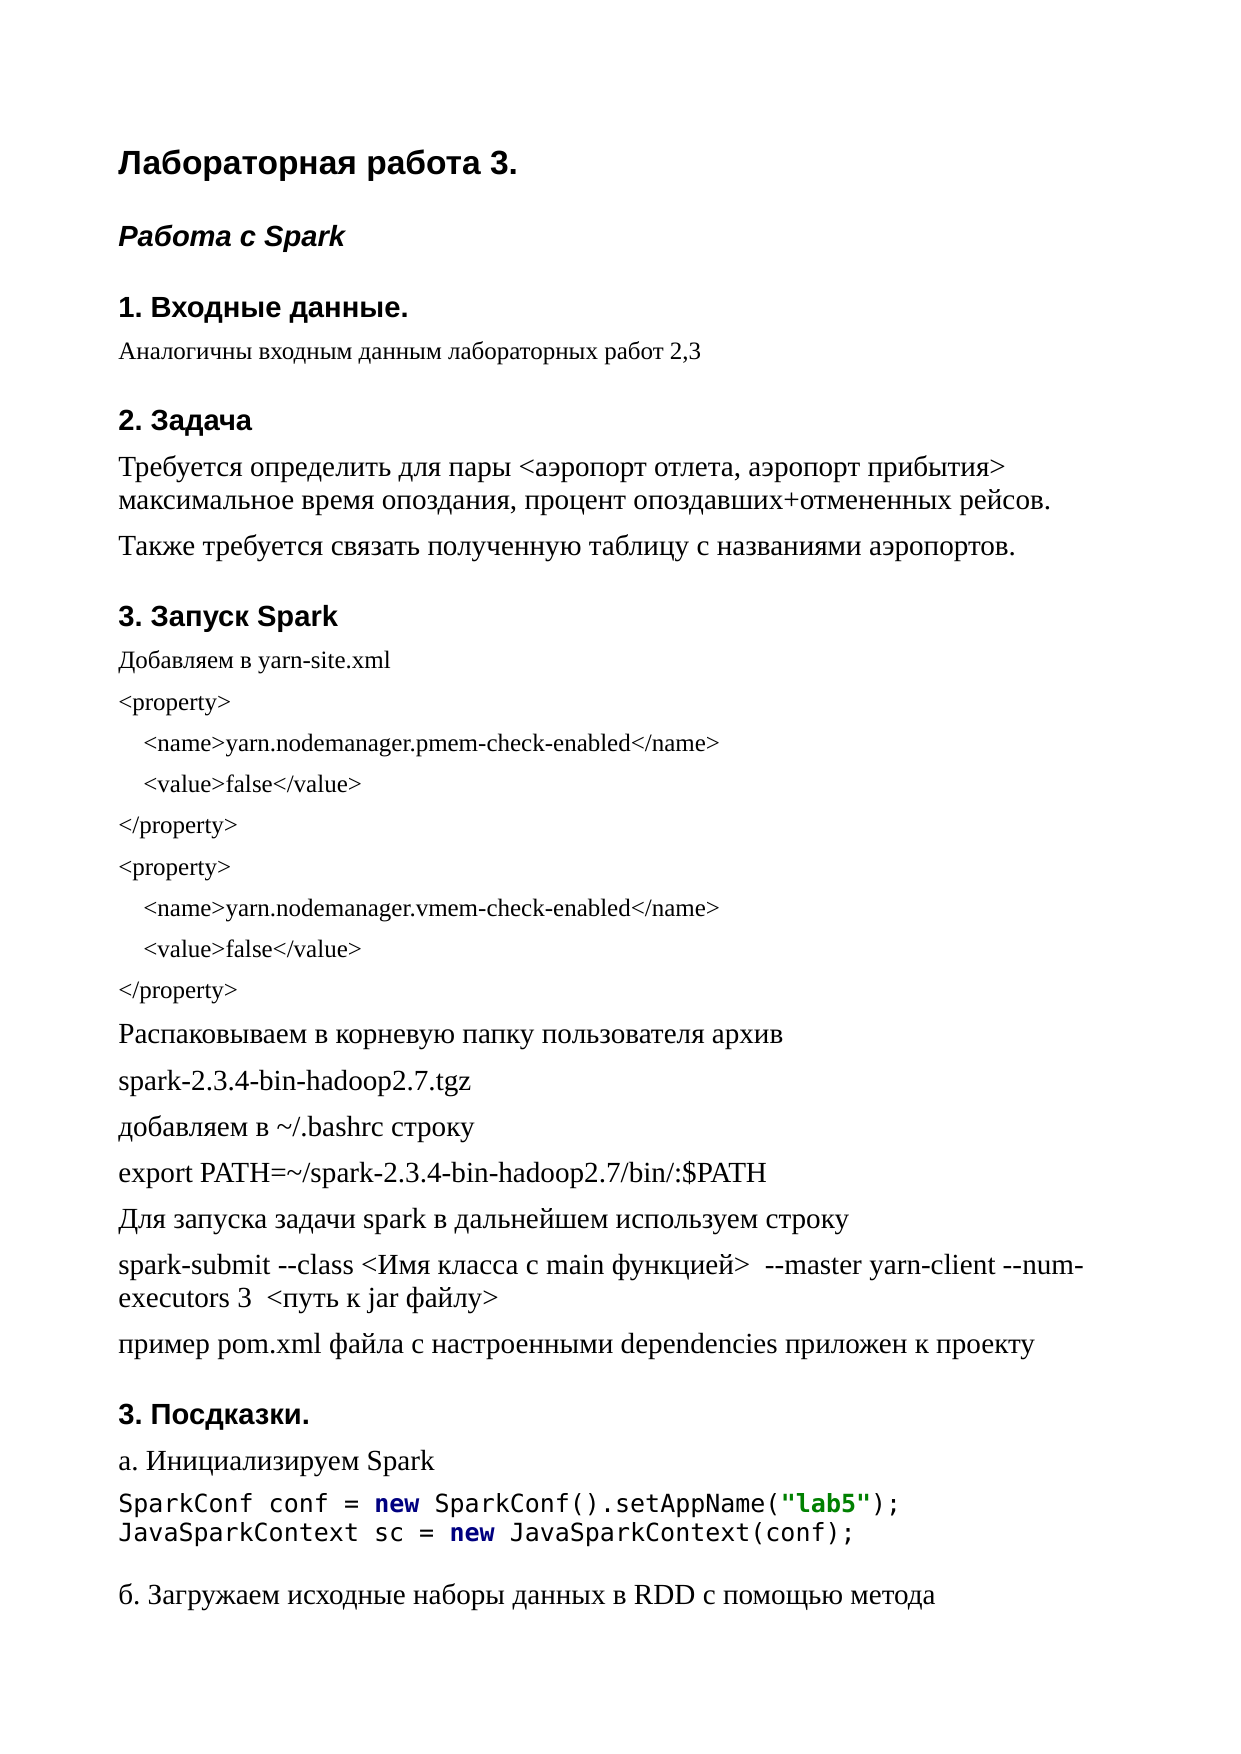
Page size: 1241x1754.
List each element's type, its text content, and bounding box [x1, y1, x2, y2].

text Для запуска задачи spark в дальнейшем используем строку [118, 1201, 1122, 1234]
text spark-submit --class <Имя класса с main функцией> --master yarn-client --num-executors 3 <путь к jar файлу> [118, 1247, 1122, 1314]
subtitle 1. Входные данные. [118, 290, 1122, 324]
text </property> [118, 810, 1122, 839]
text JavaSparkContext sc = new JavaSparkContext(conf); [118, 1519, 1122, 1548]
text Требуется определить для пары <аэропорт отлета, аэропорт прибытия> максимальное время опоздания, процент опоздавших+отмененных рейсов. [118, 449, 1122, 516]
text Также требуется связать полученную таблицу с названиями аэропортов. [118, 528, 1122, 562]
subtitle Работа с Spark [118, 219, 1122, 253]
text пример pom.xml файла с настроенными dependencies приложен к проекту [118, 1326, 1122, 1360]
text spark-2.3.4-bin-hadoop2.7.tgz [118, 1063, 1122, 1096]
text <property> [118, 687, 1122, 715]
subtitle 3. Запуск Spark [118, 599, 1122, 633]
text Добавляем в yarn-site.xml [118, 645, 1122, 674]
subtitle Лабораторная работа 3. [118, 143, 1122, 182]
text <name>yarn.nodemanager.pmem-check-enabled</name> [118, 728, 1122, 757]
text добавляем в ~/.bashrc строку [118, 1109, 1122, 1142]
text Аналогичны входным данным лабораторных работ 2,3 [118, 336, 1122, 365]
subtitle 2. Задача [118, 403, 1122, 436]
text <property> [118, 852, 1122, 880]
text export PATH=~/spark-2.3.4-bin-hadoop2.7/bin/:$PATH [118, 1155, 1122, 1188]
text <name>yarn.nodemanager.vmem-check-enabled</name> [118, 893, 1122, 922]
text <value>false</value> [118, 769, 1122, 798]
text SparkConf conf = new SparkConf().setAppName("lab5"); [118, 1489, 1122, 1519]
text </property> [118, 975, 1122, 1004]
text Распаковываем в корневую папку пользователя архив [118, 1017, 1122, 1050]
text а. Инициализируем Spark [118, 1443, 1122, 1477]
text <value>false</value> [118, 934, 1122, 963]
subtitle 3. Посдказки. [118, 1397, 1122, 1431]
text б. Загружаем исходные наборы данных в RDD с помощью метода [118, 1577, 1122, 1611]
